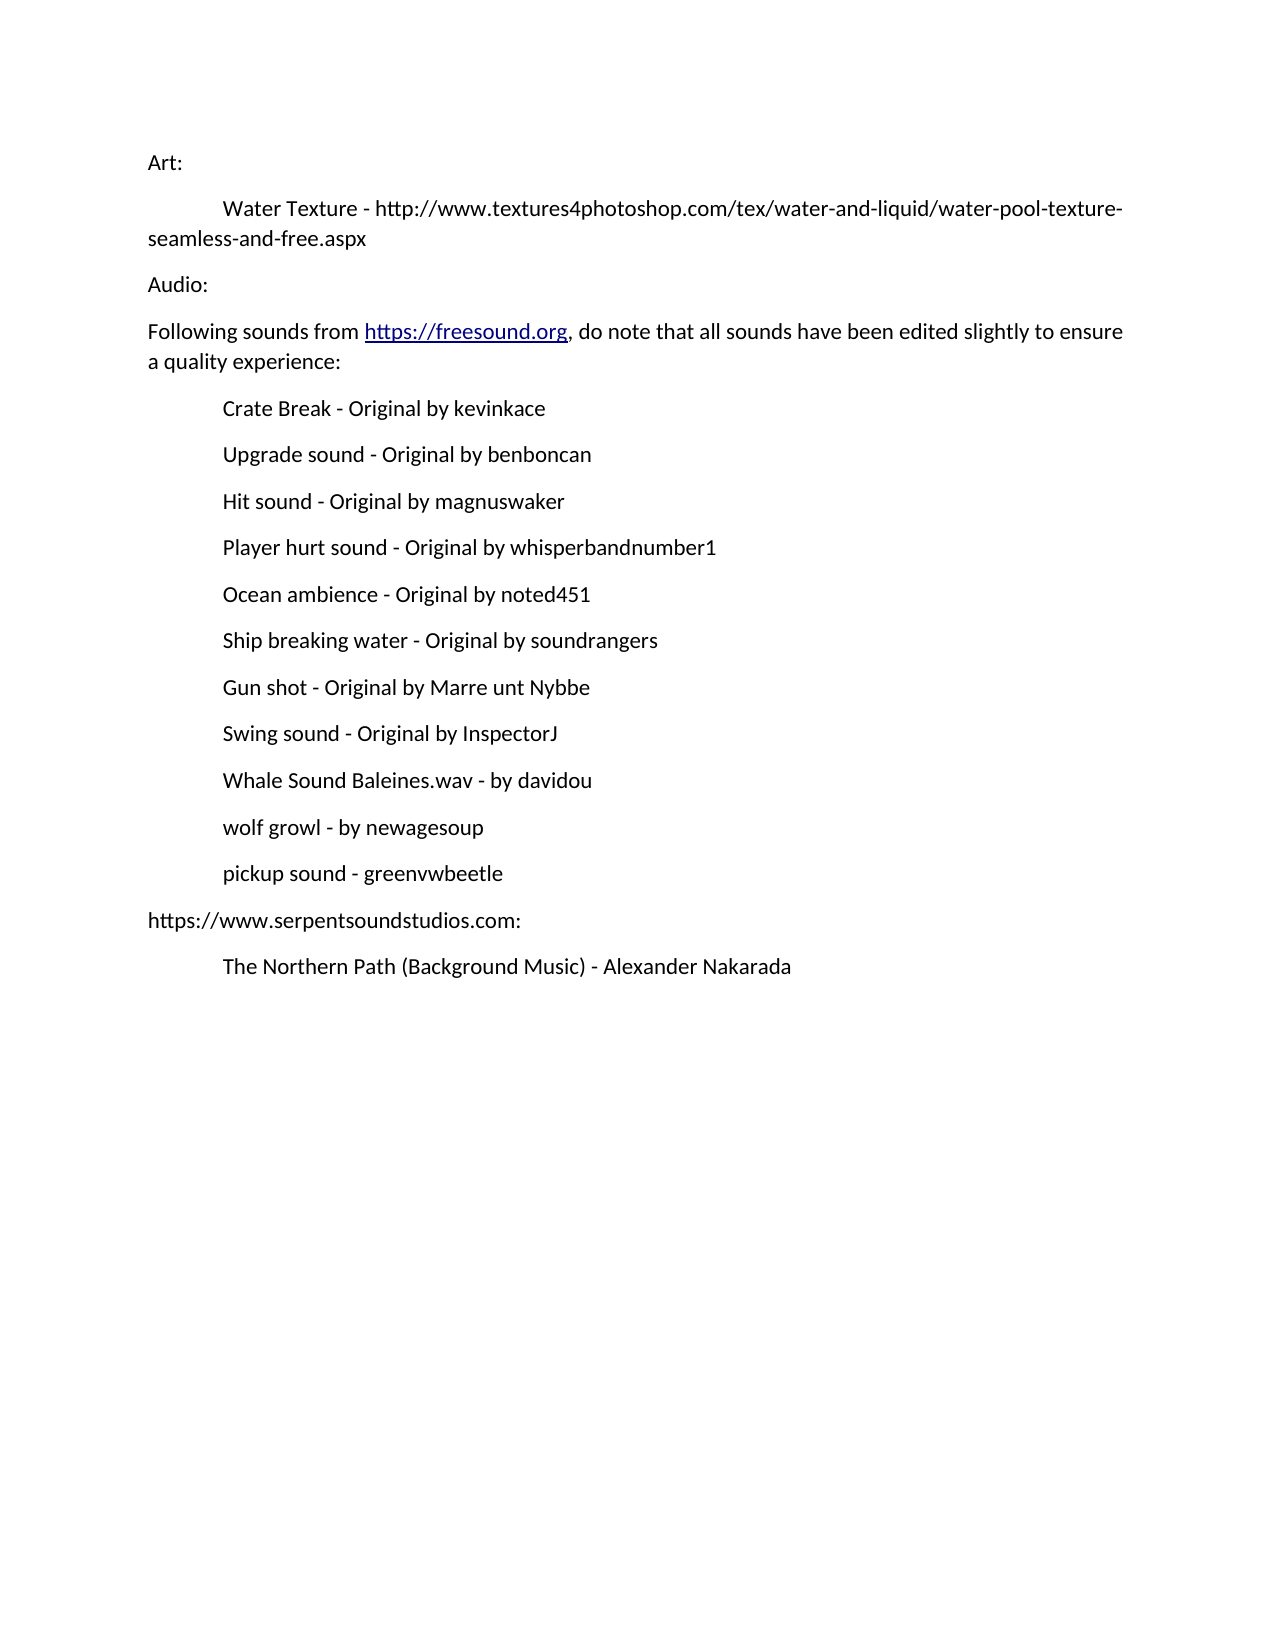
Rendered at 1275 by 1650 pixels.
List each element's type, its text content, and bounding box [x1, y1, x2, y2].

text Gun shot - Original by Marre unt Nybbe [148, 673, 1127, 701]
text Audio: [148, 271, 1127, 299]
text Swing sound - Original by InspectorJ [148, 719, 1127, 748]
text https://www.serpentsoundstudios.com: [148, 906, 1127, 934]
text Player hurt sound - Original by whisperbandnumber1 [148, 533, 1127, 561]
text pickup sound - greenvwbeetle [148, 859, 1127, 887]
text Crate Break - Original by kevinkace [148, 394, 1127, 422]
text Upgrade sound - Original by benboncan [148, 440, 1127, 468]
text Following sounds from https://freesound.org, do note that all sounds have been edited slightly to ensure a quality experience: [148, 317, 1127, 375]
text Art: [148, 148, 1127, 176]
text Hit sound - Original by magnuswaker [148, 487, 1127, 515]
text Whale Sound Baleines.wav - by davidou [148, 766, 1127, 794]
text wolf growl - by newagesoup [148, 813, 1127, 841]
text Ship breaking water - Original by soundrangers [148, 626, 1127, 654]
text The Northern Path (Background Music) - Alexander Nakarada [148, 952, 1127, 980]
text Ocean ambience - Original by noted451 [148, 580, 1127, 608]
text Water Texture - http://www.textures4photoshop.com/tex/water-and-liquid/water-pool-texture-seamless-and-free.aspx [148, 194, 1127, 252]
